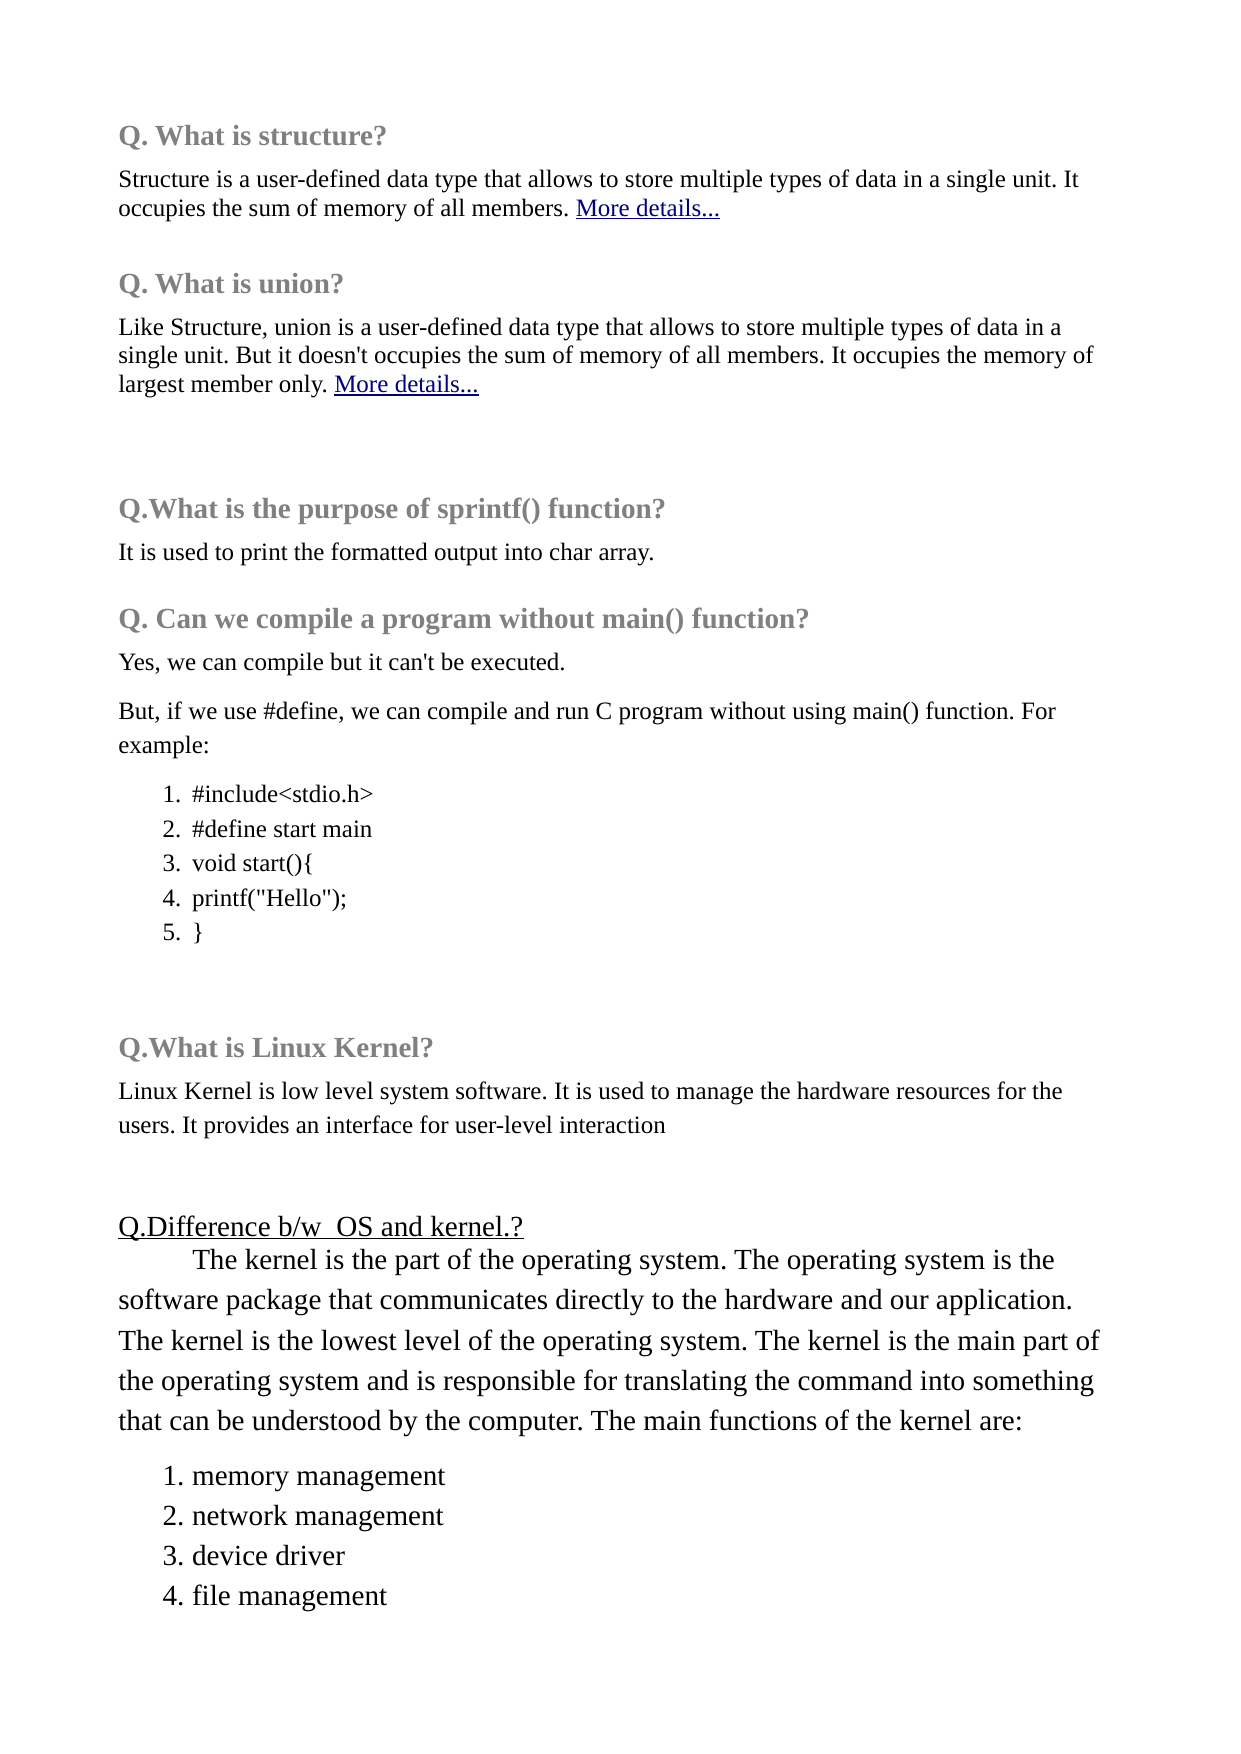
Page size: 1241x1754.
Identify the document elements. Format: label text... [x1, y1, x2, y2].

list } [162, 917, 1122, 946]
list device driver [162, 1538, 1122, 1572]
list memory management [162, 1458, 1122, 1491]
list file management [162, 1578, 1122, 1612]
list #include<stdio.h> [162, 779, 1122, 808]
subtitle Q.What is the purpose of sprintf() function? [118, 491, 1122, 525]
text The kernel is the part of the operating system. The operating system is the software package that communicates directly to the hardware and our application. The kernel is the lowest level of the operating system. The kernel is the main part of the operating system and is responsible for translating the command into something that can be understood by the computer. The main functions of the kernel are: [118, 1242, 1122, 1437]
subtitle Q. What is union? [118, 266, 1122, 299]
list #define start main [162, 814, 1122, 843]
text Q.Difference b/w OS and kernel.? [118, 1209, 1122, 1242]
subtitle Q. Can we compile a program without main() function? [118, 601, 1122, 634]
list printf("Hello"); [162, 883, 1122, 912]
text It is used to print the formatted output into char array. [118, 537, 1122, 566]
list network management [162, 1498, 1122, 1532]
text Yes, we can compile but it can't be executed. [118, 647, 1122, 676]
text Like Structure, union is a user-defined data type that allows to store multiple types of data in a single unit. But it doesn't occupies the sum of memory of all members. It occupies the memory of largest member only. More details... [118, 312, 1122, 398]
subtitle Q. What is structure? [118, 118, 1122, 152]
text Linux Kernel is low level system software. It is used to manage the hardware resources for the users. It provides an interface for user-level interaction [118, 1076, 1122, 1139]
subtitle Q.What is Linux Kernel? [118, 1030, 1122, 1064]
text But, if we use #define, we can compile and run C program without using main() function. For example: [118, 696, 1122, 759]
list void start(){ [162, 848, 1122, 877]
text Structure is a user-defined data type that allows to store multiple types of data in a single unit. It occupies the sum of memory of all members. More details... [118, 164, 1122, 222]
